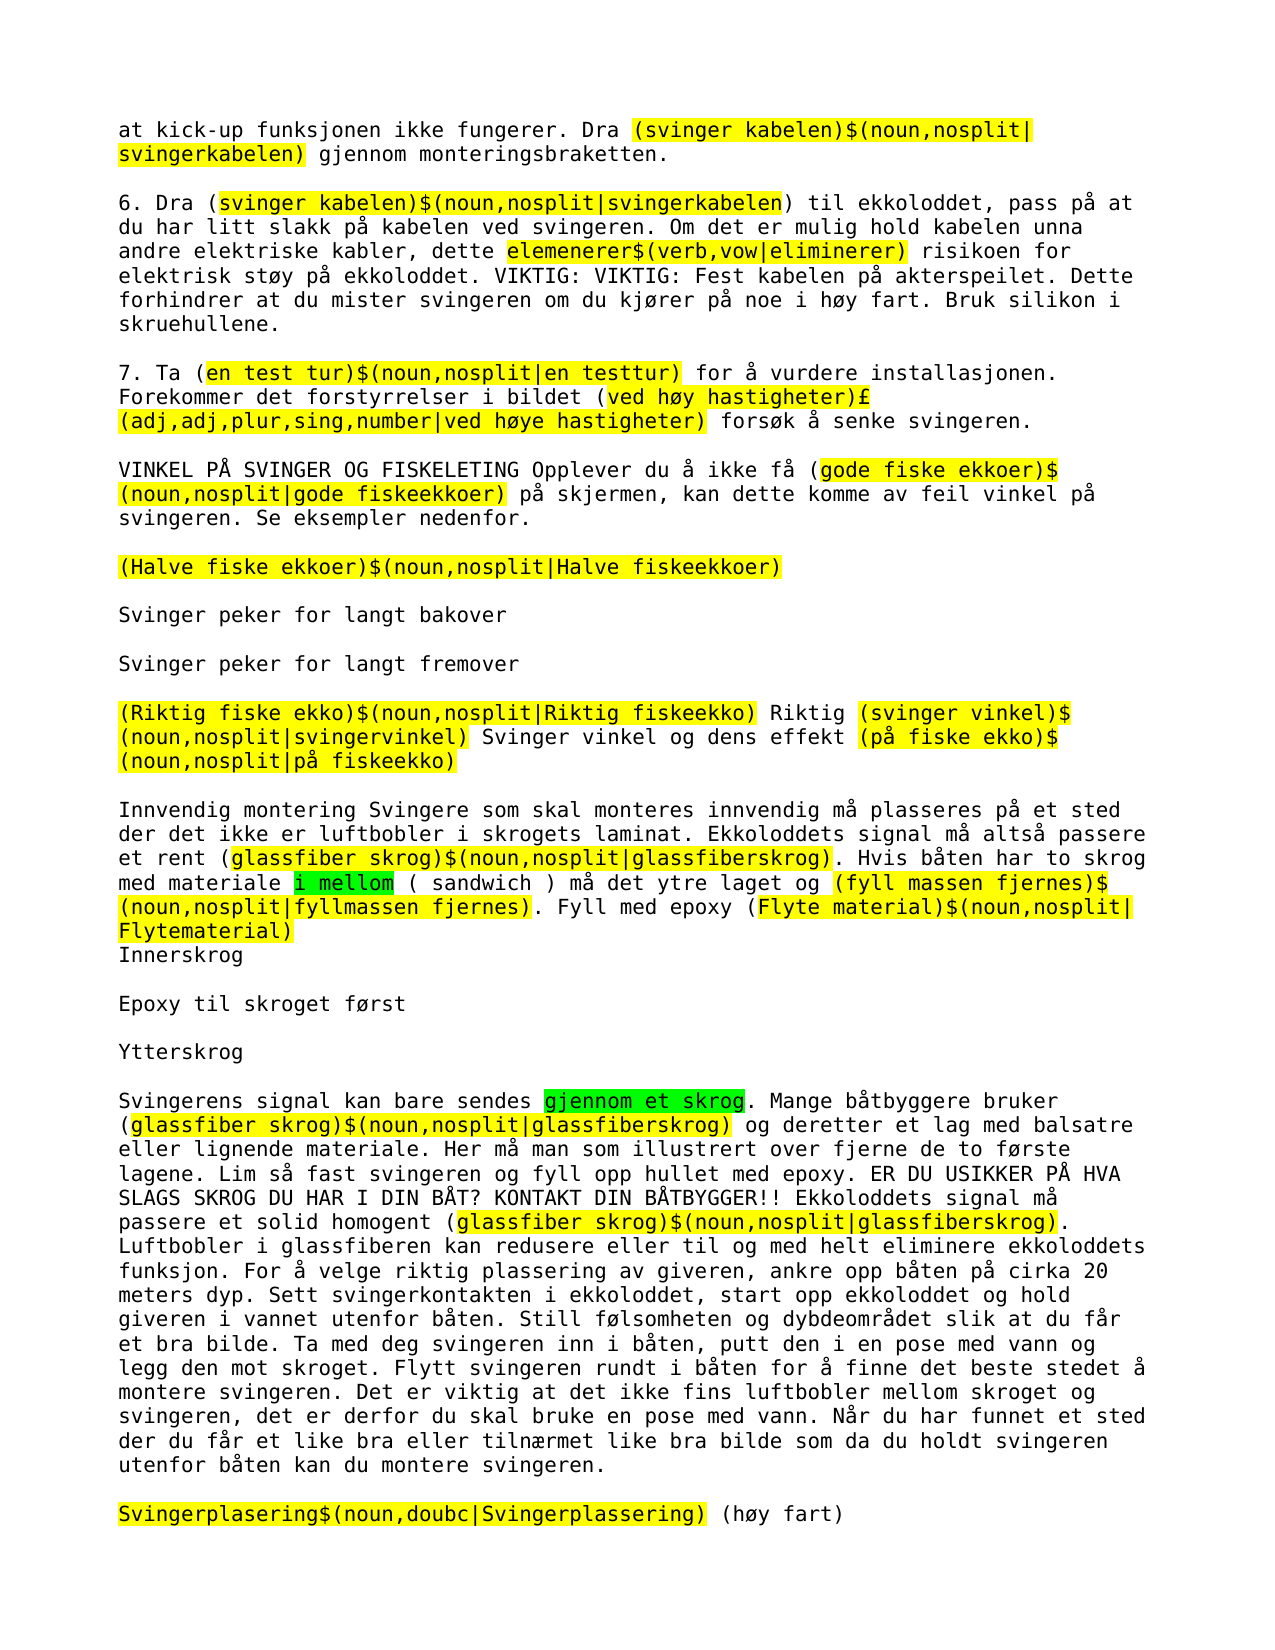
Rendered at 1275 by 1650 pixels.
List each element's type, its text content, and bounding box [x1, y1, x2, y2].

text Svingerens signal kan bare sendes gjennom et skrog. Mange båtbyggere bruker (glassfiber skrog)$(noun,nosplit|glassfiberskrog) og deretter et lag med balsatre eller lignende materiale. Her må man som illustrert over fjerne de to første lagene. Lim så fast svingeren og fyll opp hullet med epoxy. ER DU USIKKER PÅ HVA SLAGS SKROG DU HAR I DIN BÅT? KONTAKT DIN BÅTBYGGER!! Ekkoloddets signal må passere et solid homogent (glassfiber skrog)$(noun,nosplit|glassfiberskrog). Luftbobler i glassfiberen kan redusere eller til og med helt eliminere ekkoloddets funksjon. For å velge riktig plassering av giveren, ankre opp båten på cirka 20 meters dyp. Sett svingerkontakten i ekkoloddet, start opp ekkoloddet og hold giveren i vannet utenfor båten. Still følsomheten og dybdeområdet slik at du får et bra bilde. Ta med deg svingeren inn i båten, putt den i en pose med vann og legg den mot skroget. Flytt svingeren rundt i båten for å finne det beste stedet å montere svingeren. Det er viktig at det ikke fins luftbobler mellom skroget og svingeren, det er derfor du skal bruke en pose med vann. Når du har funnet et sted der du får et like bra eller tilnærmet like bra bilde som da du holdt svingeren utenfor båten kan du montere svingeren. [118, 1089, 1157, 1477]
text Svinger peker for langt bakover [118, 603, 1157, 628]
text Svinger peker for langt fremover [118, 652, 1157, 676]
text Innerskrog [118, 943, 1157, 968]
text 6. Dra (svinger kabelen)$(noun,nosplit|svingerkabelen) til ekkoloddet, pass på at du har litt slakk på kabelen ved svingeren. Om det er mulig hold kabelen unna andre elektriske kabler, dette elemenerer$(verb,vow|eliminerer) risikoen for elektrisk støy på ekkoloddet. VIKTIG: VIKTIG: Fest kabelen på akterspeilet. Dette forhindrer at du mister svingeren om du kjører på noe i høy fart. Bruk silikon i skruehullene. [118, 191, 1157, 337]
text Epoxy til skroget først [118, 992, 1157, 1016]
text (Halve fiske ekkoer)$(noun,nosplit|Halve fiskeekkoer) [118, 555, 1157, 579]
text 7. Ta (en test tur)$(noun,nosplit|en testtur) for å vurdere installasjonen. Forekommer det forstyrrelser i bildet (ved høy hastigheter)£(adj,adj,plur,sing,number|ved høye hastigheter) forsøk å senke svingeren. [118, 361, 1157, 434]
text Svingerplasering$(noun,doubc|Svingerplassering) (høy fart) [118, 1502, 1157, 1526]
text (Riktig fiske ekko)$(noun,nosplit|Riktig fiskeekko) Riktig (svinger vinkel)$(noun,nosplit|svingervinkel) Svinger vinkel og dens effekt (på fiske ekko)$(noun,nosplit|på fiskeekko) [118, 701, 1157, 773]
text VINKEL PÅ SVINGER OG FISKELETING Opplever du å ikke få (gode fiske ekkoer)$(noun,nosplit|gode fiskeekkoer) på skjermen, kan dette komme av feil vinkel på svingeren. Se eksempler nedenfor. [118, 458, 1157, 531]
text Ytterskrog [118, 1040, 1157, 1065]
text at kick-up funksjonen ikke fungerer. Dra (svinger kabelen)$(noun,nosplit|svingerkabelen) gjennom monteringsbraketten. [118, 118, 1157, 167]
text Innvendig montering Svingere som skal monteres innvendig må plasseres på et sted der det ikke er luftbobler i skrogets laminat. Ekkoloddets signal må altså passere et rent (glassfiber skrog)$(noun,nosplit|glassfiberskrog). Hvis båten har to skrog med materiale i mellom ( sandwich ) må det ytre laget og (fyll massen fjernes)$(noun,nosplit|fyllmassen fjernes). Fyll med epoxy (Flyte material)$(noun,nosplit|Flytematerial) [118, 798, 1157, 943]
